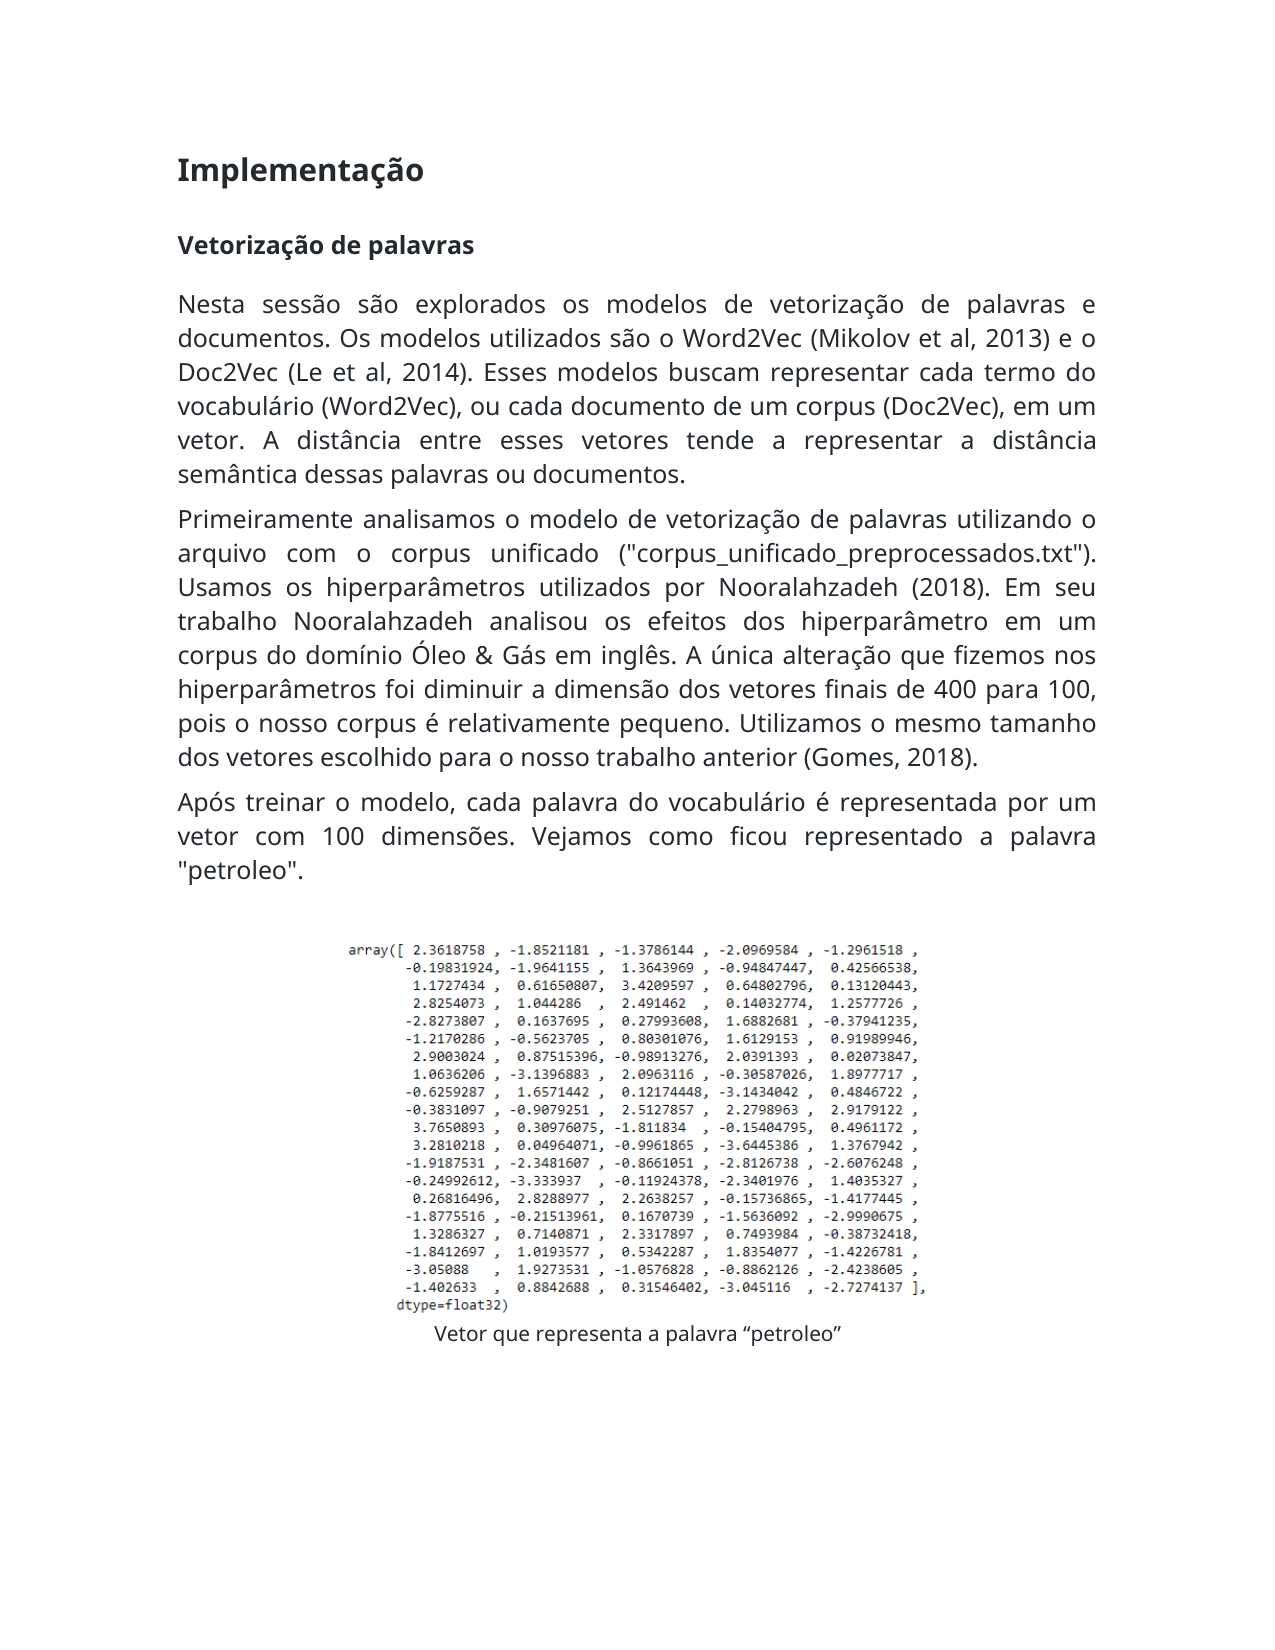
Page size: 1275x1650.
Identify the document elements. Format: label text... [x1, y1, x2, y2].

text Vetor que representa a palavra “petroleo” [177, 942, 1098, 1347]
subtitle Implementação [177, 148, 1098, 190]
text Após treinar o modelo, cada palavra do vocabulário é representada por um vetor com 100 dimensões. Vejamos como ficou representado a palavra "petroleo". [177, 784, 1098, 887]
picture [343, 941, 932, 1319]
text Nesta sessão são explorados os modelos de vetorização de palavras e documentos. Os modelos utilizados são o Word2Vec (Mikolov et al, 2013) e o Doc2Vec (Le et al, 2014). Esses modelos buscam representar cada termo do vocabulário (Word2Vec), ou cada documento de um corpus (Doc2Vec), em um vetor. A distância entre esses vetores tende a representar a distância semântica dessas palavras ou documentos. [177, 287, 1098, 491]
text Primeiramente analisamos o modelo de vetorização de palavras utilizando o arquivo com o corpus unificado ("corpus_unificado_preprocessados.txt"). Usamos os hiperparâmetros utilizados por Nooralahzadeh (2018). Em seu trabalho Nooralahzadeh analisou os efeitos dos hiperparâmetro em um corpus do domínio Óleo & Gás em inglês. A única alteração que fizemos nos hiperparâmetros foi diminuir a dimensão dos vetores finais de 400 para 100, pois o nosso corpus é relativamente pequeno. Utilizamos o mesmo tamanho dos vetores escolhido para o nosso trabalho anterior (Gomes, 2018). [177, 502, 1098, 774]
subtitle Vetorização de palavras [177, 228, 1098, 262]
